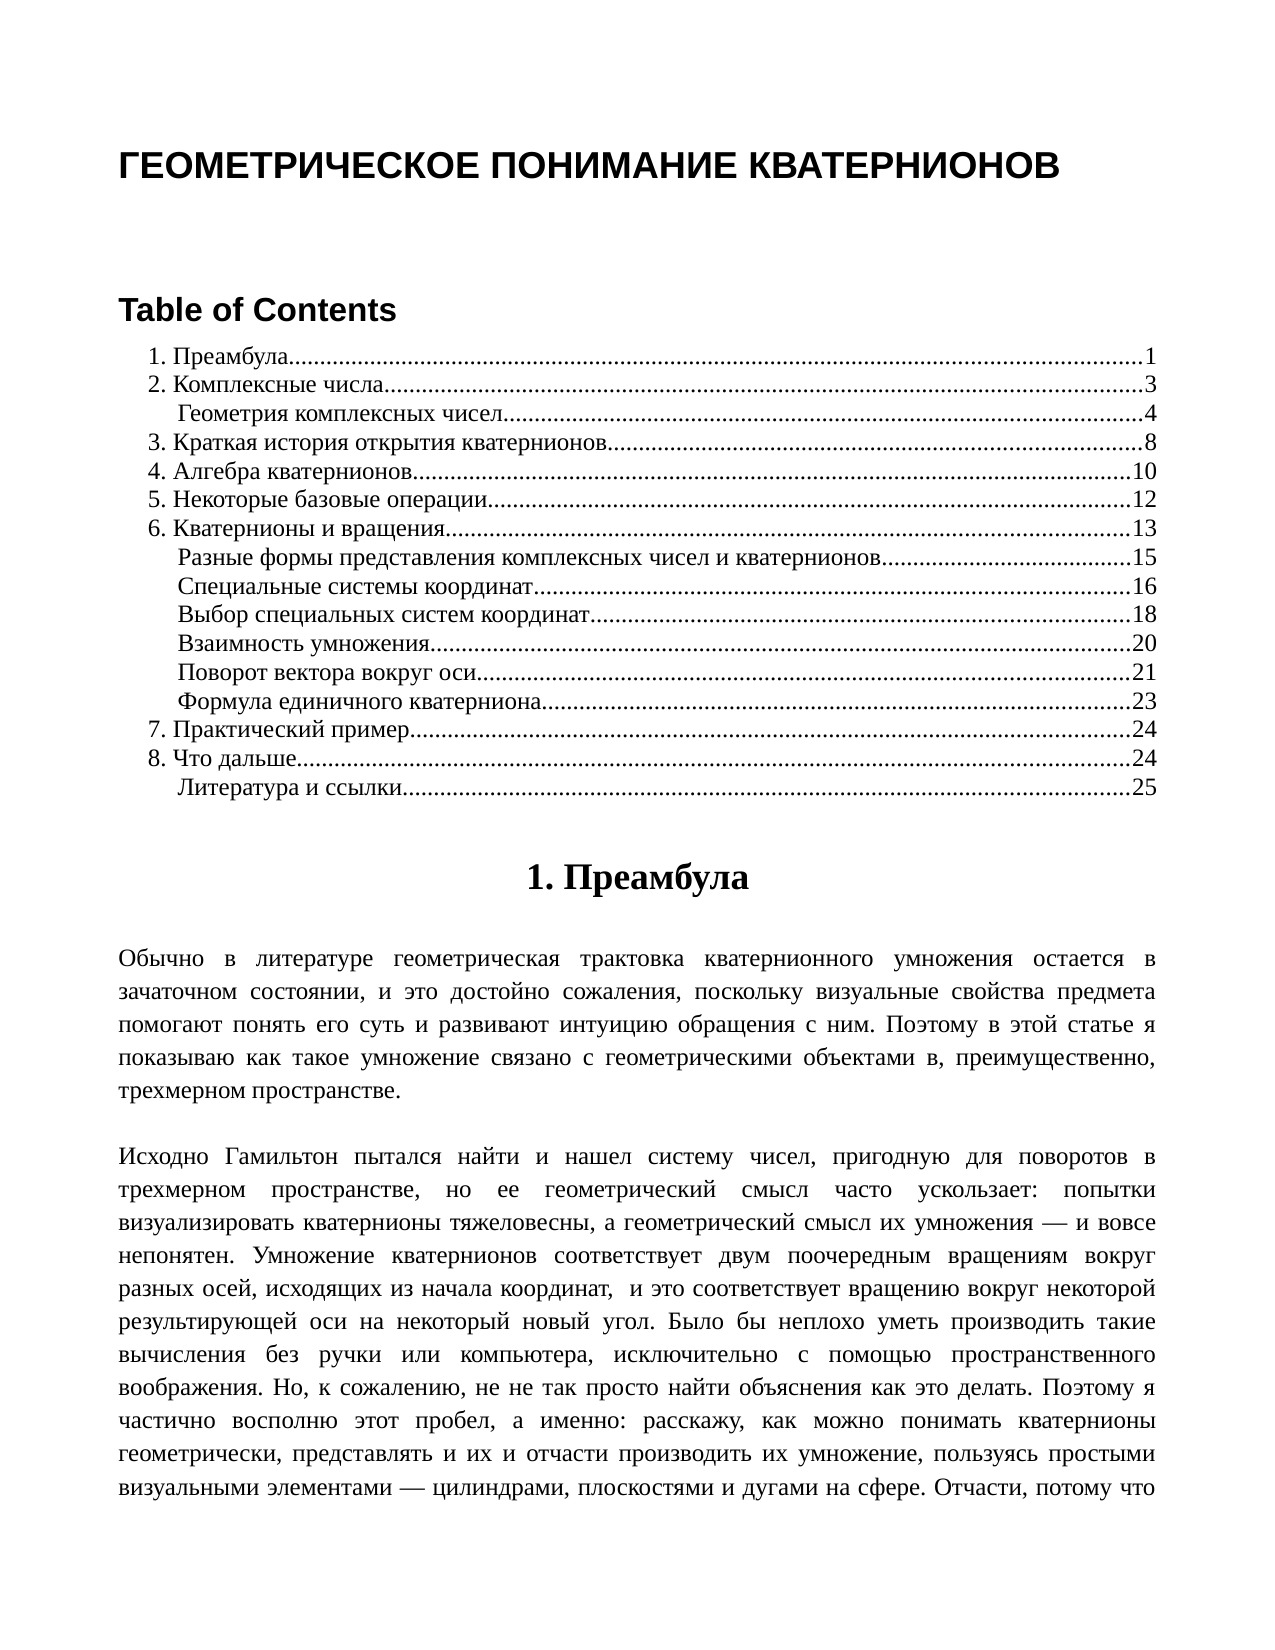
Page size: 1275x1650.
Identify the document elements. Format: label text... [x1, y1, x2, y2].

text 3. Краткая история открытия кватернионов 8 [148, 427, 1157, 456]
text 1. Преамбула 1 [148, 341, 1157, 369]
subtitle 1. Преамбула [118, 854, 1157, 898]
text Выбор специальных систем координат 18 [177, 599, 1157, 628]
text 2. Комплексные числа 3 [148, 369, 1157, 398]
text Специальные системы координат 16 [177, 571, 1157, 599]
text 6. Кватернионы и вращения 13 [148, 513, 1157, 542]
text Исходно Гамильтон пытался найти и нашел систему чисел, пригодную для поворотов в трехмерном пространстве, но ее геометрический смысл часто ускользает: попытки визуализировать кватернионы тяжеловесны, а геометрический смысл их умножения — и вовсе непонятен. Умножение кватернионов соответствует двум поочередным вращениям вокруг разных осей, исходящих из начала координат, и это соответствует вращению вокруг некоторой результирующей оси на некоторый новый угол. Было бы неплохо уметь производить такие вычисления без ручки или компьютера, исключительно с помощью пространственного воображения. Но, к сожалению, не не так просто найти объяснения как это делать. Поэтому я частично восполню этот пробел, а именно: расскажу, как можно понимать кватернионы геометрически, представлять и их и отчасти производить их умножение, пользуясь простыми визуальными элементами — цилиндрами, плоскостями и дугами на сфере. Отчасти, потому что [118, 1141, 1157, 1500]
text 5. Некоторые базовые операции 12 [148, 484, 1157, 513]
text Обычно в литературе геометрическая трактовка кватернионного умножения остается в зачаточном состоянии, и это достойно сожаления, поскольку визуальные свойства предмета помогают понять его суть и развивают интуицию обращения с ним. Поэтому в этой статье я показываю как такое умножение связано с геометрическими объектами в, преимущественно, трехмерном пространстве. [118, 943, 1157, 1104]
text Поворот вектора вокруг оси 21 [177, 657, 1157, 686]
text Взаимность умножения 20 [177, 628, 1157, 657]
text 8. Что дальше 24 [148, 743, 1157, 772]
subtitle Table of Contents [118, 290, 1157, 328]
text 7. Практический пример 24 [148, 714, 1157, 743]
text Разные формы представления комплексных чисел и кватернионов 15 [177, 542, 1157, 571]
text Формула единичного кватерниона 23 [177, 686, 1157, 714]
text 4. Алгебра кватернионов 10 [148, 456, 1157, 484]
subtitle ГЕОМЕТРИЧЕСКОЕ ПОНИМАНИЕ КВАТЕРНИОНОВ [118, 143, 1157, 186]
text Геометрия комплексных чисел 4 [177, 398, 1157, 427]
text Литература и ссылки 25 [177, 772, 1157, 801]
